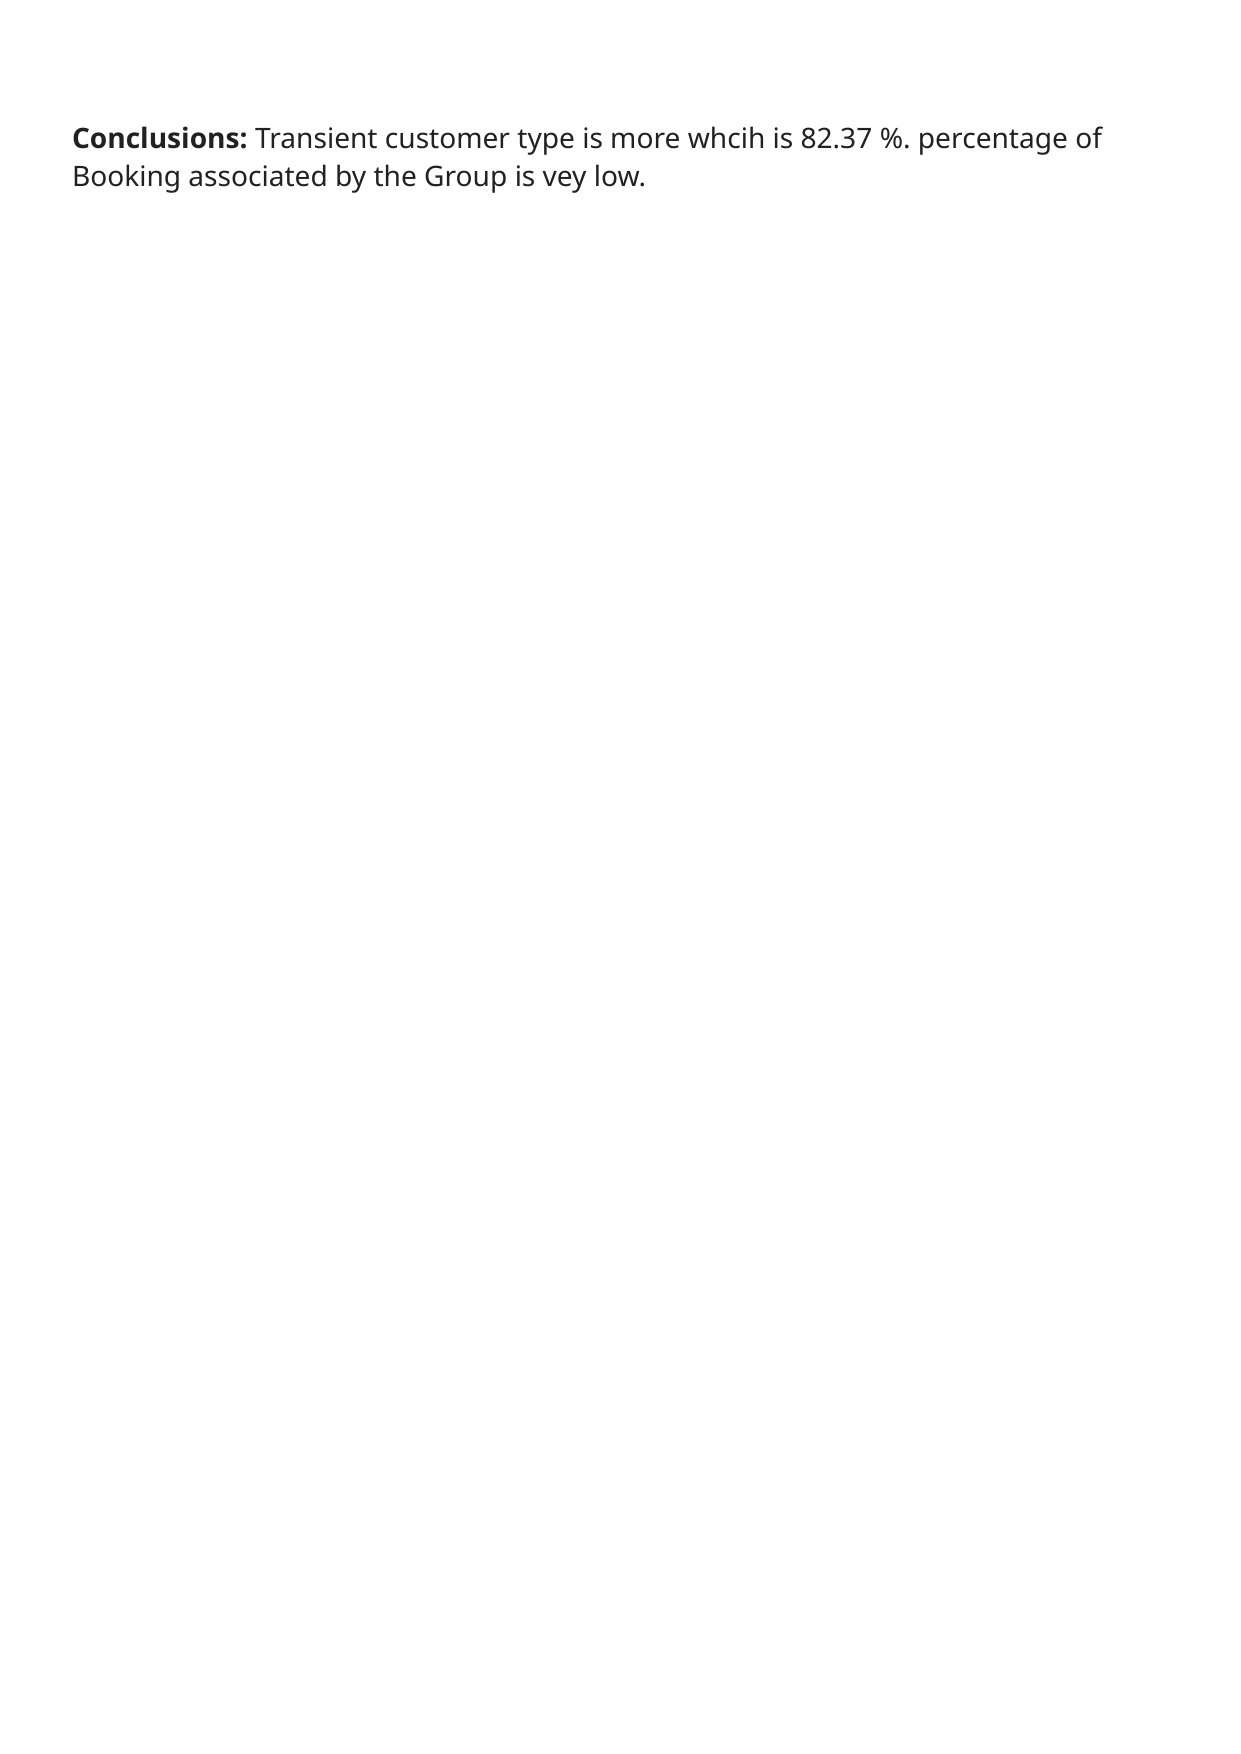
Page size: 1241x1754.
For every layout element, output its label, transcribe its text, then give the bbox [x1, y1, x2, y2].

subtitle Conclusions: Transient customer type is more whcih is 82.37 %. percentage of Booking associated by the Group is vey low. [72, 118, 1187, 195]
